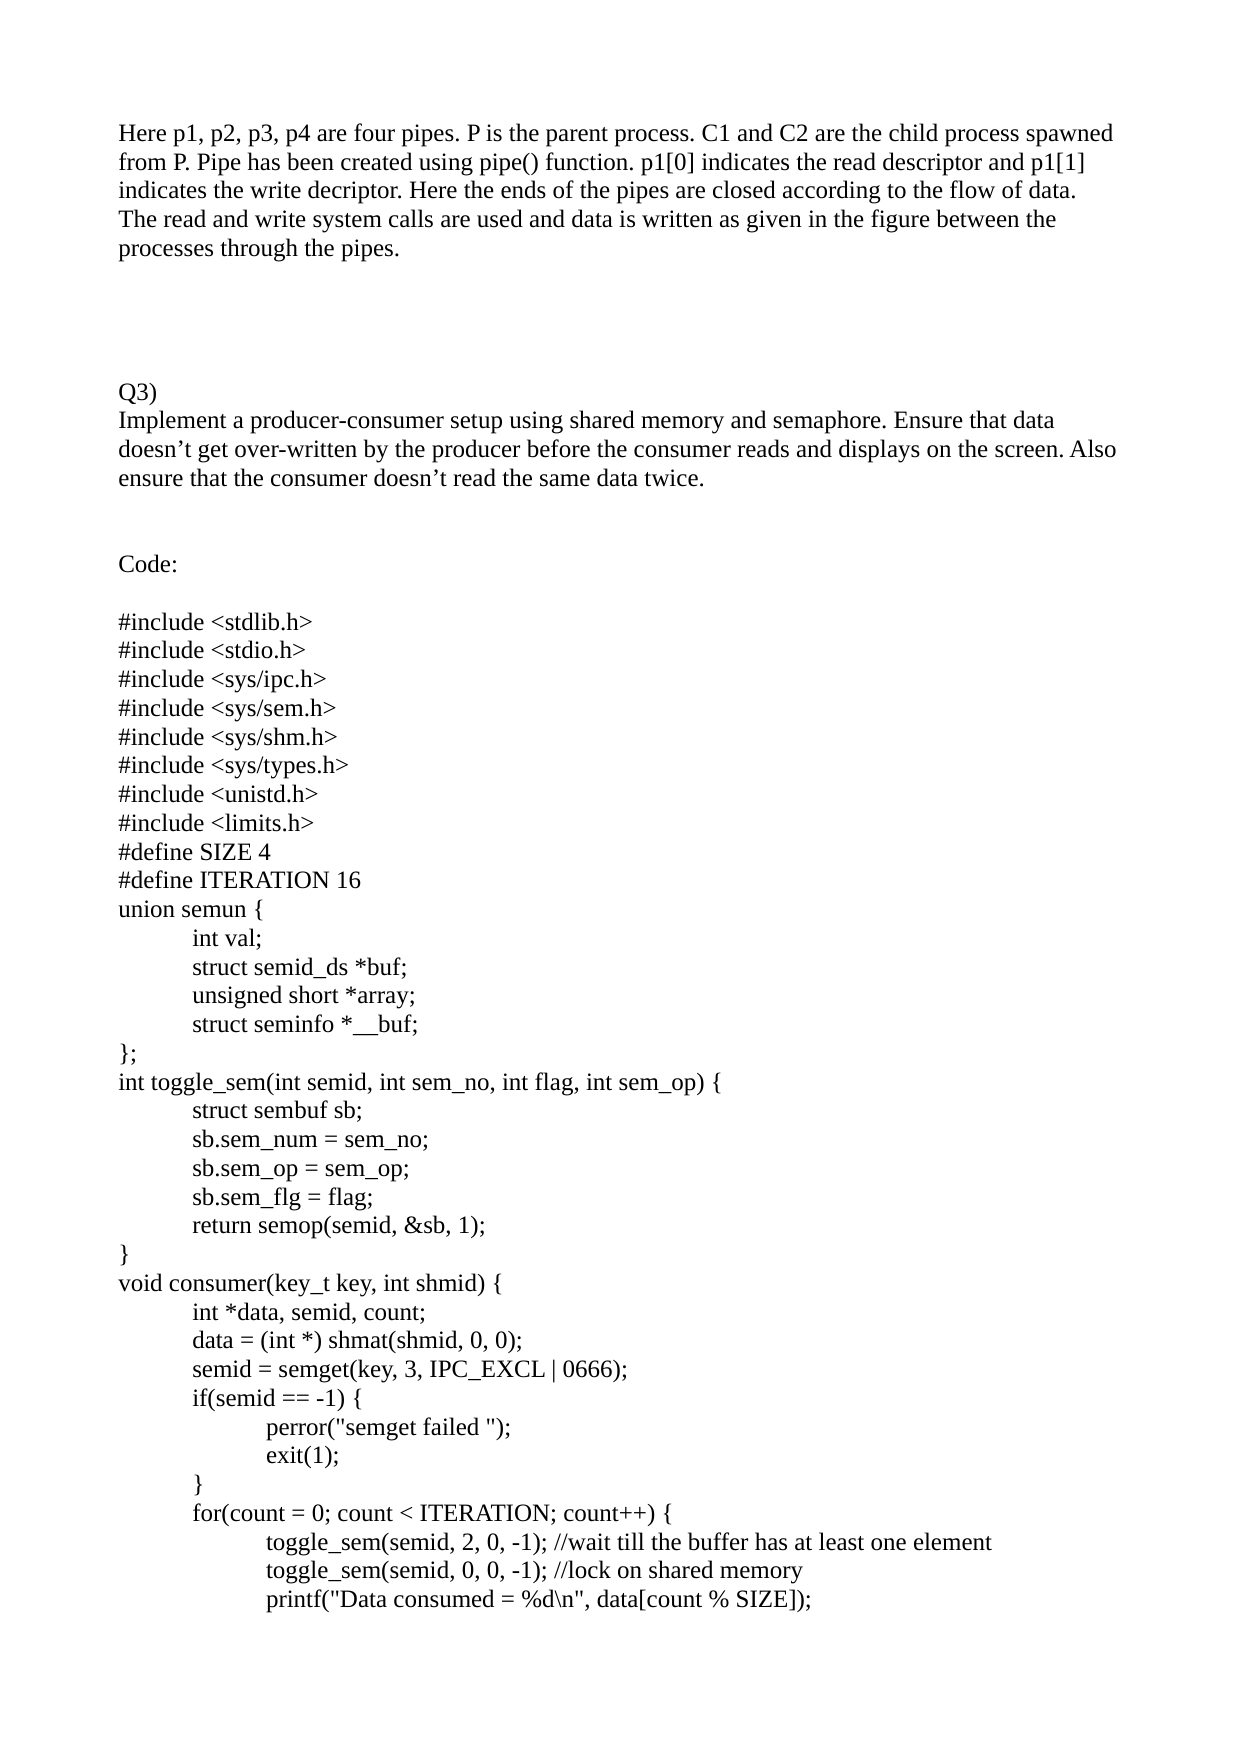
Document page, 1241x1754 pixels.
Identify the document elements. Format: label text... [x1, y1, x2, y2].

text for(count = 0; count < ITERATION; count++) { [118, 1498, 1122, 1527]
text #include <unistd.h> [118, 779, 1122, 808]
text #include <stdlib.h> [118, 607, 1122, 636]
text #include <sys/shm.h> [118, 722, 1122, 751]
text int val; [118, 923, 1122, 952]
text union semun { [118, 894, 1122, 923]
text int toggle_sem(int semid, int sem_no, int flag, int sem_op) { [118, 1067, 1122, 1096]
text data = (int *) shmat(shmid, 0, 0); [118, 1326, 1122, 1354]
text unsigned short *array; [118, 981, 1122, 1009]
text toggle_sem(semid, 2, 0, -1); //wait till the buffer has at least one element [118, 1527, 1122, 1556]
text #include <sys/sem.h> [118, 693, 1122, 722]
text #define ITERATION 16 [118, 866, 1122, 894]
text sb.sem_op = sem_op; [118, 1153, 1122, 1182]
text #include <stdio.h> [118, 636, 1122, 664]
text struct semid_ds *buf; [118, 952, 1122, 981]
text struct seminfo *__buf; [118, 1009, 1122, 1038]
text #define SIZE 4 [118, 837, 1122, 866]
text #include <limits.h> [118, 808, 1122, 837]
text toggle_sem(semid, 0, 0, -1); //lock on shared memory [118, 1556, 1122, 1584]
text if(semid == -1) { [118, 1383, 1122, 1412]
text } [118, 1239, 1122, 1268]
text } [118, 1469, 1122, 1498]
text #include <sys/ipc.h> [118, 664, 1122, 693]
text Code: [118, 549, 1122, 578]
text Here p1, p2, p3, p4 are four pipes. P is the parent process. C1 and C2 are the child process spawned from P. Pipe has been created using pipe() function. p1[0] indicates the read descriptor and p1[1] indicates the write decriptor. Here the ends of the pipes are closed according to the flow of data. [118, 118, 1122, 204]
text perror("semget failed "); [118, 1412, 1122, 1441]
text Implement a producer-consumer setup using shared memory and semaphore. Ensure that data doesn’t get over-written by the producer before the consumer reads and displays on the screen. Also ensure that the consumer doesn’t read the same data twice. [118, 406, 1122, 492]
text sb.sem_num = sem_no; [118, 1124, 1122, 1153]
text int *data, semid, count; [118, 1297, 1122, 1326]
text struct sembuf sb; [118, 1096, 1122, 1124]
text void consumer(key_t key, int shmid) { [118, 1268, 1122, 1297]
text The read and write system calls are used and data is written as given in the figure between the processes through the pipes. [118, 204, 1122, 262]
text #include <sys/types.h> [118, 751, 1122, 779]
text }; [118, 1038, 1122, 1067]
text exit(1); [118, 1441, 1122, 1469]
text printf("Data consumed = %d\n", data[count % SIZE]); [118, 1584, 1122, 1613]
text sb.sem_flg = flag; [118, 1182, 1122, 1211]
text return semop(semid, &sb, 1); [118, 1211, 1122, 1239]
text Q3) [118, 377, 1122, 406]
text semid = semget(key, 3, IPC_EXCL | 0666); [118, 1354, 1122, 1383]
